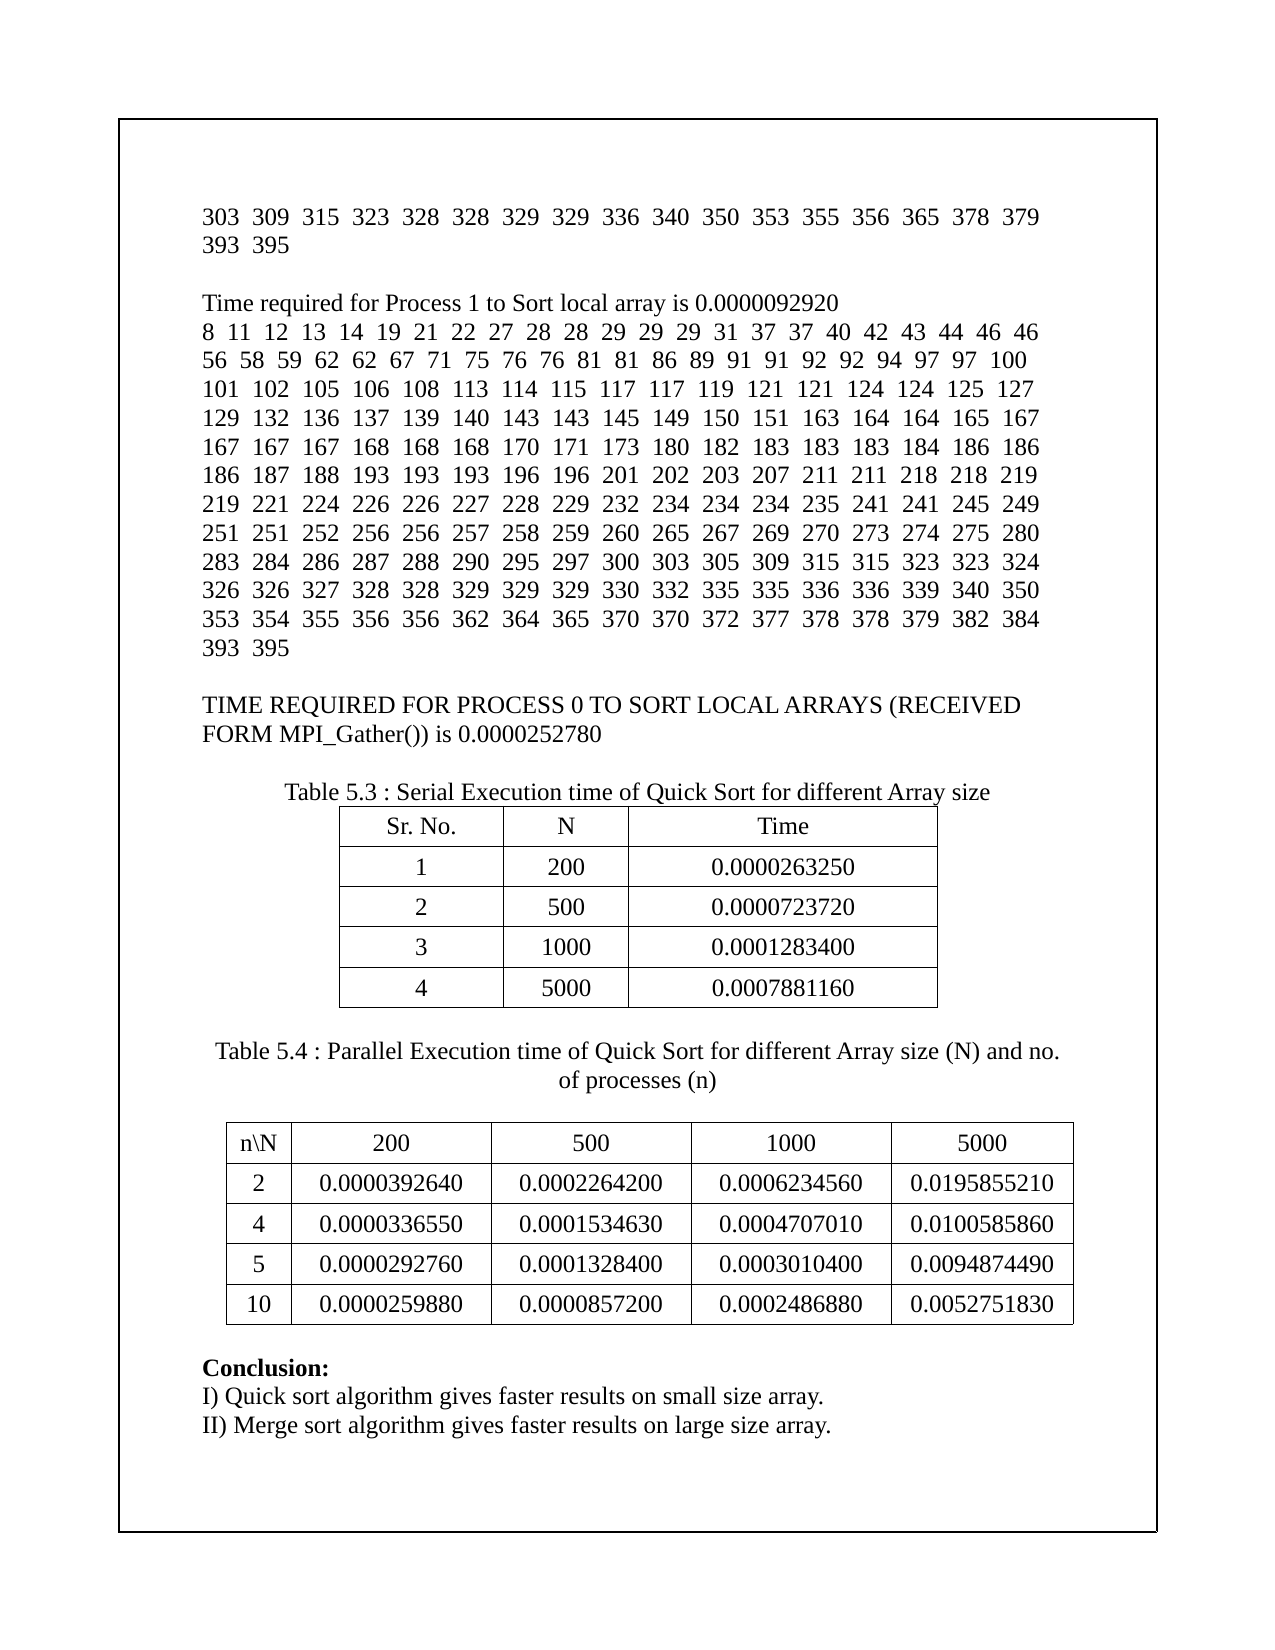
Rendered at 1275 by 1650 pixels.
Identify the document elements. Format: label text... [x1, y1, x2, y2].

table_cell 0.0000259880 [292, 1285, 491, 1324]
table_cell 0.0052751830 [892, 1285, 1073, 1324]
table_cell 0.0000857200 [492, 1285, 691, 1324]
table_cell 3 [340, 927, 503, 967]
table_cell 5000 [504, 968, 628, 1007]
text 8 11 12 13 14 19 21 22 27 28 28 29 29 29 31 37 37 40 42 43 44 46 46 56 58 59 62 62 67 71 75 76 76 81 81 86 89 91 91 92 92 94 97 97 100 101 102 105 106 108 113 114 115 117 117 119 121 121 124 124 125 127 129 132 136 137 139 140 143 143 145 149 150 151 163 164 164 165 167 167 167 167 168 168 168 170 171 173 180 182 183 183 183 184 186 186 186 187 188 193 193 193 196 196 201 202 203 207 211 211 218 218 219 219 221 224 226 226 227 228 229 232 234 234 234 235 241 241 245 249 251 251 252 256 256 257 258 259 260 265 267 269 270 273 274 275 280 283 284 286 287 288 290 295 297 300 303 305 309 315 315 323 323 324 326 326 327 328 328 329 329 329 330 332 335 335 336 336 339 340 350 353 354 355 356 356 362 364 365 370 370 372 377 378 378 379 382 384 393 395 [202, 317, 1073, 662]
table_cell 0.0000336550 [292, 1204, 491, 1243]
table_cell 0.0001534630 [492, 1204, 691, 1243]
table_cell 0.0004707010 [692, 1204, 891, 1243]
table_cell 4 [340, 968, 503, 1007]
table_header 500 [492, 1123, 691, 1162]
table_header N [504, 807, 628, 846]
table_cell 0.0001283400 [629, 927, 937, 967]
table_header Sr. No. [340, 807, 503, 846]
table_cell 4 [227, 1204, 291, 1243]
table_cell 1000 [504, 927, 628, 967]
table_cell 0.0000292760 [292, 1244, 491, 1283]
table_cell 0.0002486880 [692, 1285, 891, 1324]
table_header n\N [227, 1123, 291, 1162]
text Conclusion: [202, 1353, 1073, 1381]
table_cell 0.0002264200 [492, 1164, 691, 1203]
text I) Quick sort algorithm gives faster results on small size array. [202, 1381, 1073, 1410]
table_cell 2 [227, 1164, 291, 1203]
table_cell 0.0195855210 [892, 1164, 1073, 1203]
table_cell 0.0007881160 [629, 968, 937, 1007]
table_cell 1 [340, 847, 503, 886]
table_header Time [629, 807, 937, 846]
text Table 5.4 : Parallel Execution time of Quick Sort for different Array size (N) and no. of processes (n) [202, 1036, 1073, 1093]
table_header 5000 [892, 1123, 1073, 1162]
table_cell 10 [227, 1285, 291, 1324]
table_cell 0.0000263250 [629, 847, 937, 886]
text 303 309 315 323 328 328 329 329 336 340 350 353 355 356 365 378 379 393 395 [202, 202, 1073, 259]
table_cell 0.0003010400 [692, 1244, 891, 1283]
table_cell 5 [227, 1244, 291, 1283]
text TIME REQUIRED FOR PROCESS 0 TO SORT LOCAL ARRAYS (RECEIVED FORM MPI_Gather()) is 0.0000252780 [202, 691, 1073, 748]
text Time required for Process 1 to Sort local array is 0.0000092920 [202, 288, 1073, 317]
table_header 200 [292, 1123, 491, 1162]
table_cell 0.0001328400 [492, 1244, 691, 1283]
table_cell 0.0094874490 [892, 1244, 1073, 1283]
table_cell 0.0000392640 [292, 1164, 491, 1203]
table_header 1000 [692, 1123, 891, 1162]
table_cell 500 [504, 887, 628, 926]
text II) Merge sort algorithm gives faster results on large size array. [202, 1410, 1073, 1439]
table_cell 0.0006234560 [692, 1164, 891, 1203]
table_cell 2 [340, 887, 503, 926]
table_cell 0.0000723720 [629, 887, 937, 926]
table_cell 0.0100585860 [892, 1204, 1073, 1243]
table_cell 200 [504, 847, 628, 886]
text Table 5.3 : Serial Execution time of Quick Sort for different Array size [202, 777, 1073, 806]
